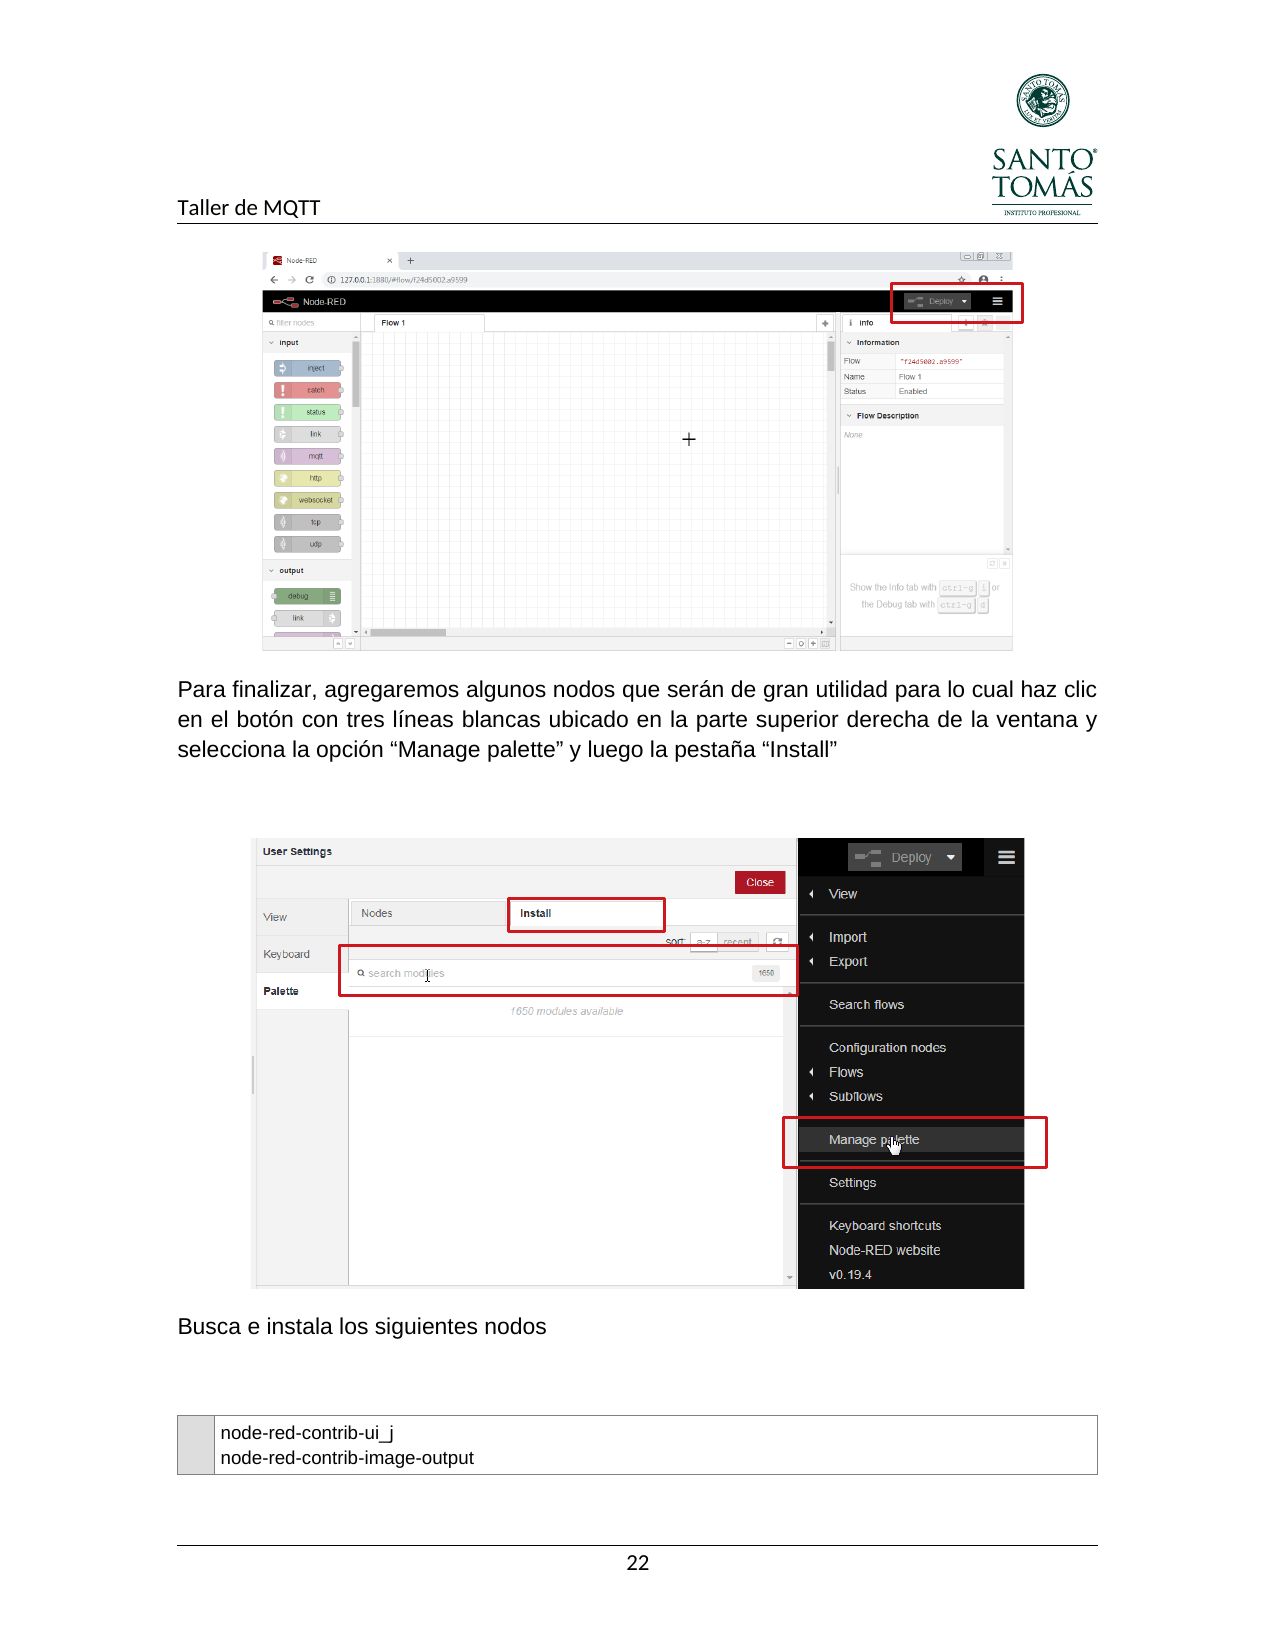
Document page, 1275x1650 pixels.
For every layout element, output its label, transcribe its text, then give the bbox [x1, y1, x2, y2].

text Para finalizar, agregaremos algunos nodos que serán de gran utilidad para lo cual haz clic en el botón con tres líneas blancas ubicado en la parte superior derecha de la ventana y selecciona la opción “Manage palette” y luego la pestaña “Install” [177, 676, 1098, 762]
picture [785, 1119, 1025, 1166]
table_header [178, 1416, 214, 1474]
text Busca e instala los siguientes nodos [177, 1313, 1098, 1339]
table_header node-red-contrib-ui_j node-red-contrib-image-output [215, 1416, 1097, 1474]
picture [250, 838, 1025, 1289]
picture [893, 285, 1013, 321]
picture [262, 252, 1013, 651]
